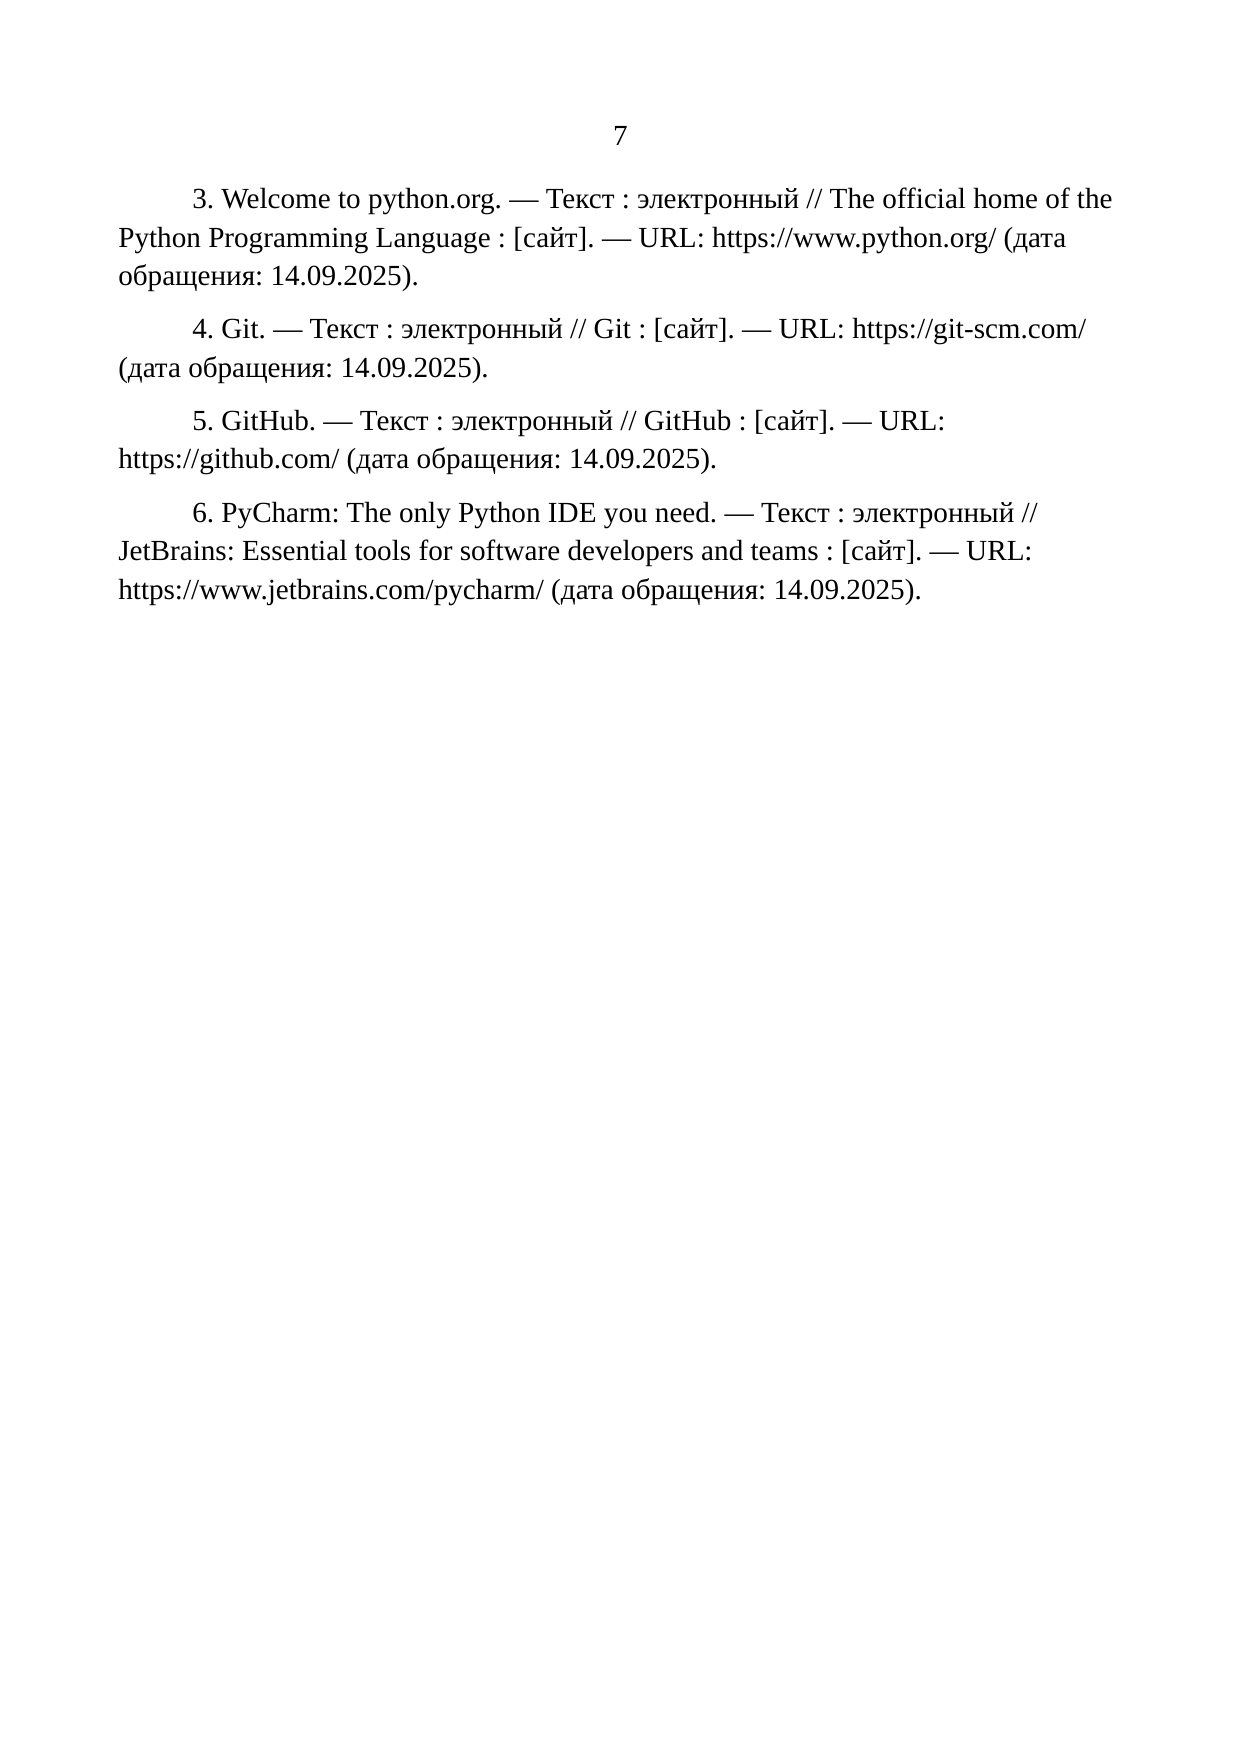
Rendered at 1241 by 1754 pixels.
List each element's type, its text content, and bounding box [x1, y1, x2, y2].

list Welcome to python.org. — Текст : электронный // The official home of the Python Programming Language : [сайт]. — URL: https://www.python.org/ (дата обращения: 14.09.2025). [118, 181, 1122, 292]
list Git. — Текст : электронный // Git : [сайт]. — URL: https://git-scm.com/ (дата обращения: 14.09.2025). [118, 311, 1122, 383]
list GitHub. — Текст : электронный // GitHub : [сайт]. — URL: https://github.com/ (дата обращения: 14.09.2025). [118, 403, 1122, 475]
list PyCharm: The only Python IDE you need. — Текст : электронный // JetBrains: Essential tools for software developers and teams : [сайт]. — URL: https://www.jetbrains.com/pycharm/ (дата обращения: 14.09.2025). [118, 495, 1122, 605]
